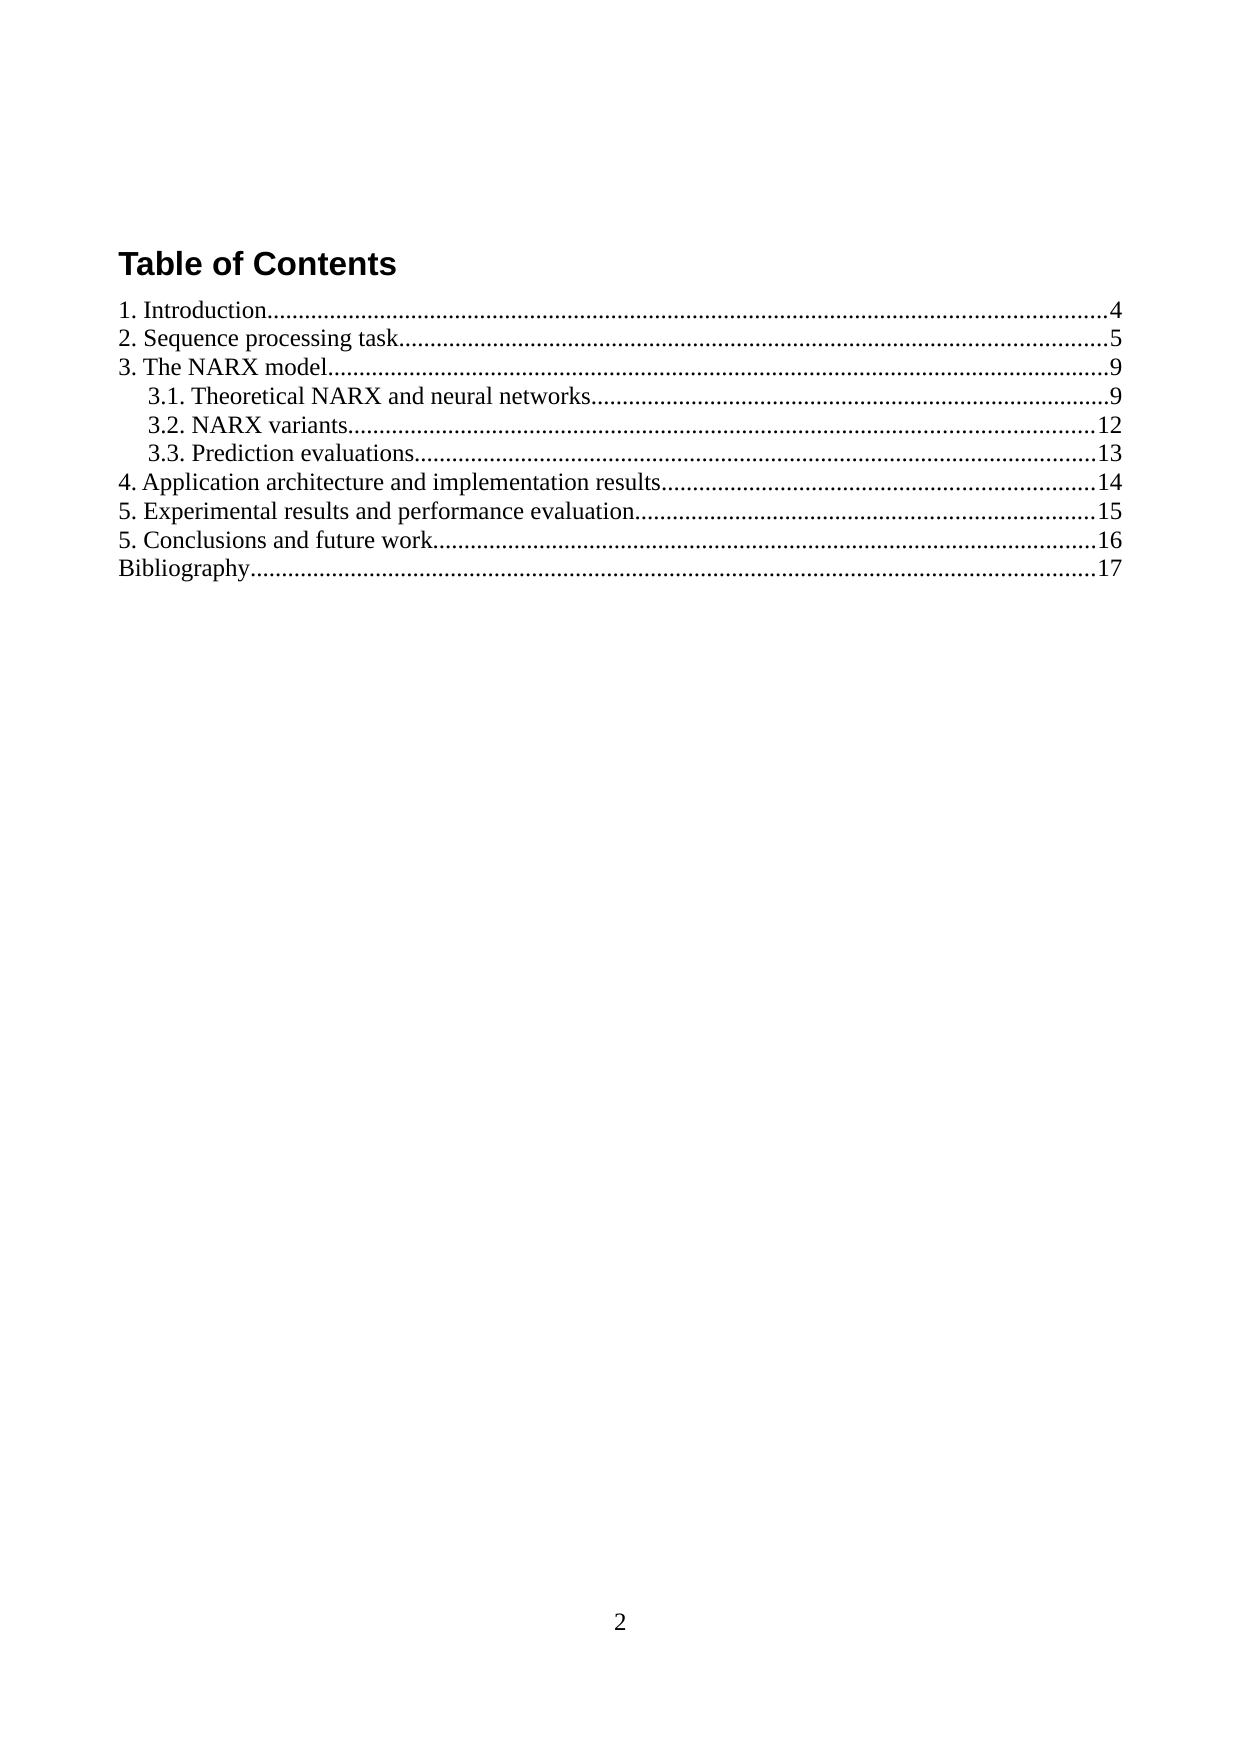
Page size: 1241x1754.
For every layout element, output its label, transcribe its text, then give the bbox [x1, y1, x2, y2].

text 3. The NARX model 9 [118, 352, 1122, 381]
text 5. Conclusions and future work 16 [118, 525, 1122, 553]
text 5. Experimental results and performance evaluation 15 [118, 496, 1122, 525]
subtitle Table of Contents [118, 244, 1122, 282]
text 4. Application architecture and implementation results 14 [118, 467, 1122, 496]
text 3.3. Prediction evaluations 13 [148, 438, 1122, 467]
text Bibliography 17 [118, 553, 1122, 582]
text 2. Sequence processing task 5 [118, 323, 1122, 352]
text 3.1. Theoretical NARX and neural networks 9 [148, 381, 1122, 410]
text 1. Introduction 4 [118, 295, 1122, 323]
text 3.2. NARX variants 12 [148, 410, 1122, 438]
